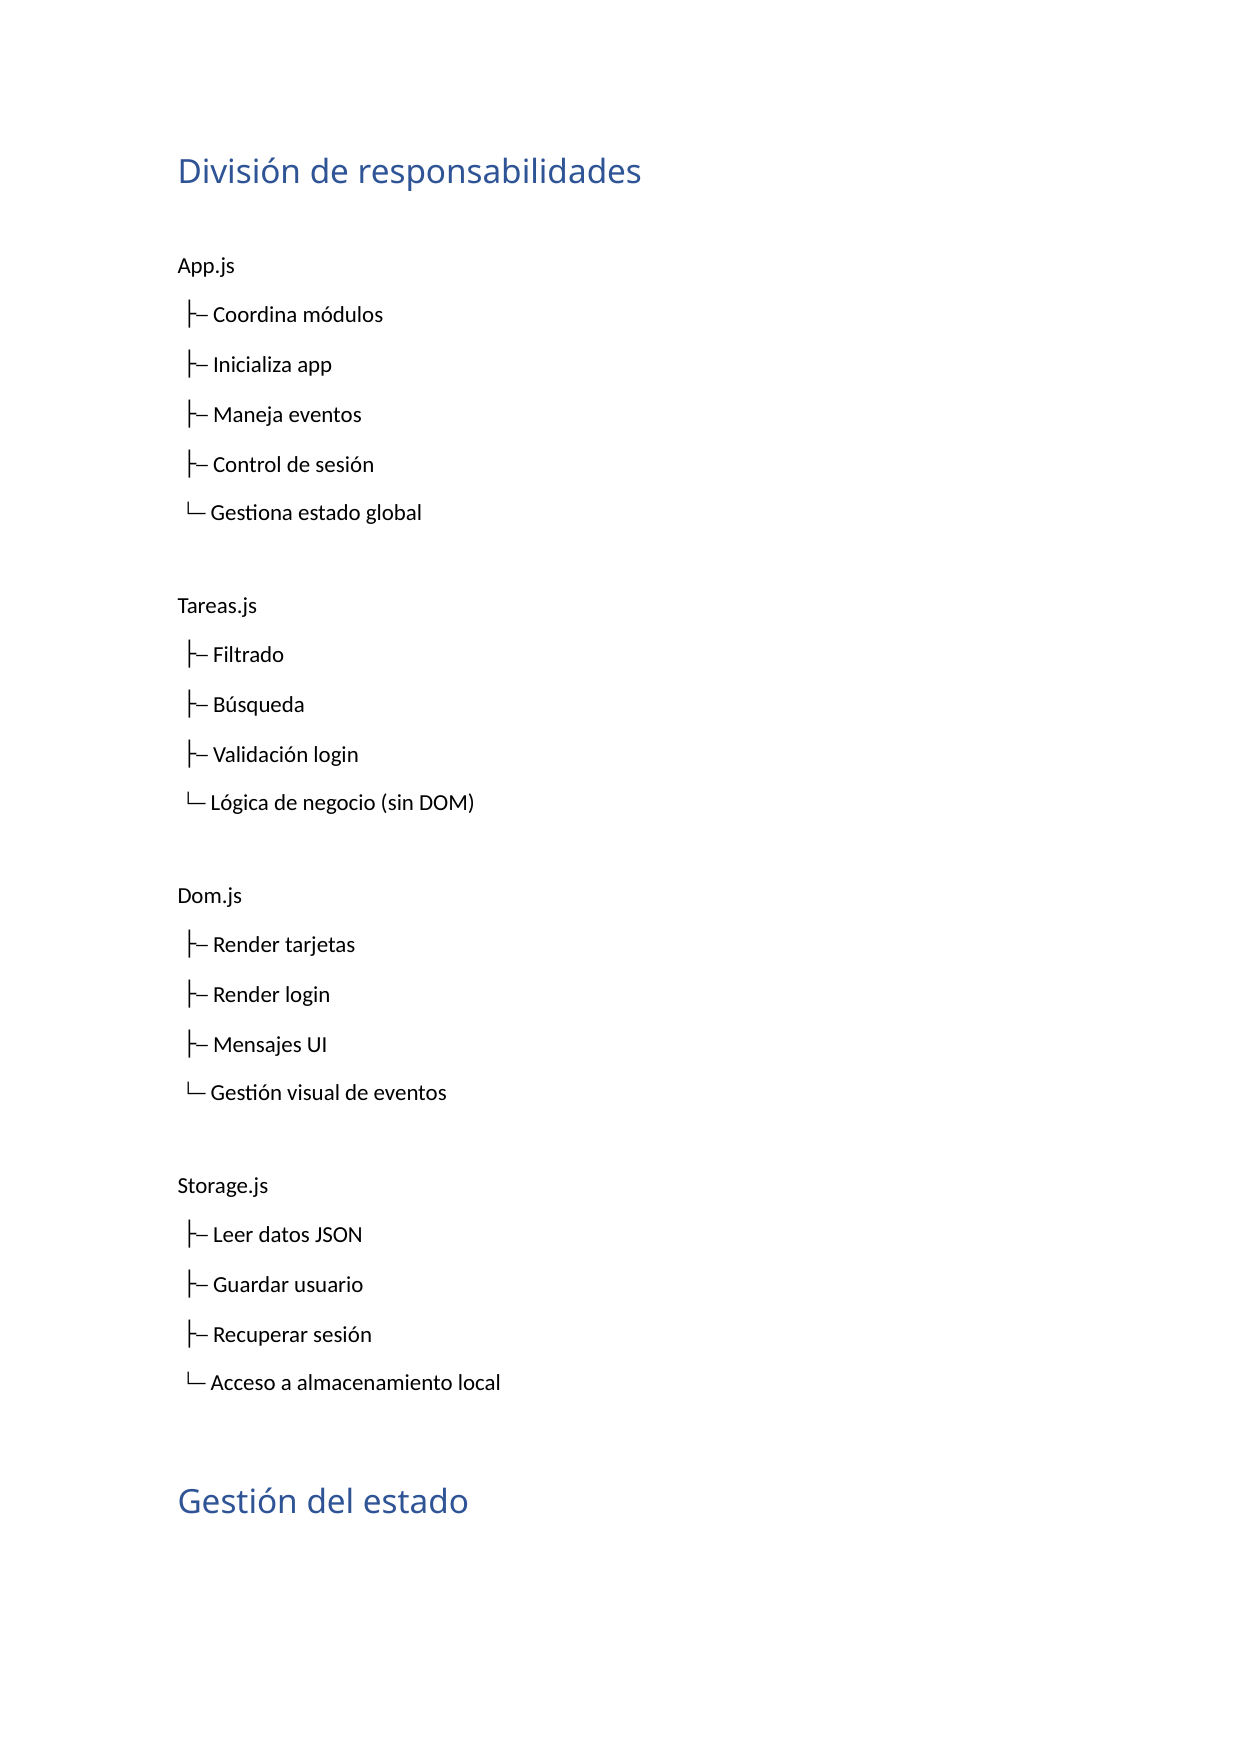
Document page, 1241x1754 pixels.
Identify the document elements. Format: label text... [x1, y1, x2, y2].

text └─ Acceso a almacenamiento local [177, 1368, 1063, 1396]
text Dom.js [177, 881, 1063, 909]
text ├─ Inicializa app [177, 348, 1063, 379]
text ├─ Validación login [177, 738, 1063, 769]
text ├─ Render tarjetas [177, 928, 1063, 959]
text ├─ Control de sesión [177, 448, 1063, 479]
text ├─ Mensajes UI [177, 1028, 1063, 1059]
text Tareas.js [177, 591, 1063, 619]
subtitle Gestión del estado [177, 1478, 1063, 1523]
text ├─ Maneja eventos [177, 398, 1063, 429]
text └─ Lógica de negocio (sin DOM) [177, 788, 1063, 816]
text ├─ Filtrado [177, 638, 1063, 669]
text ├─ Coordina módulos [177, 298, 1063, 329]
text ├─ Búsqueda [177, 688, 1063, 719]
subtitle División de responsabilidades [177, 148, 1063, 193]
text └─ Gestión visual de eventos [177, 1078, 1063, 1106]
text ├─ Leer datos JSON [177, 1218, 1063, 1249]
text ├─ Recuperar sesión [177, 1318, 1063, 1349]
text App.js [177, 251, 1063, 279]
text ├─ Guardar usuario [177, 1268, 1063, 1299]
text └─ Gestiona estado global [177, 498, 1063, 526]
text ├─ Render login [177, 978, 1063, 1009]
text Storage.js [177, 1171, 1063, 1199]
